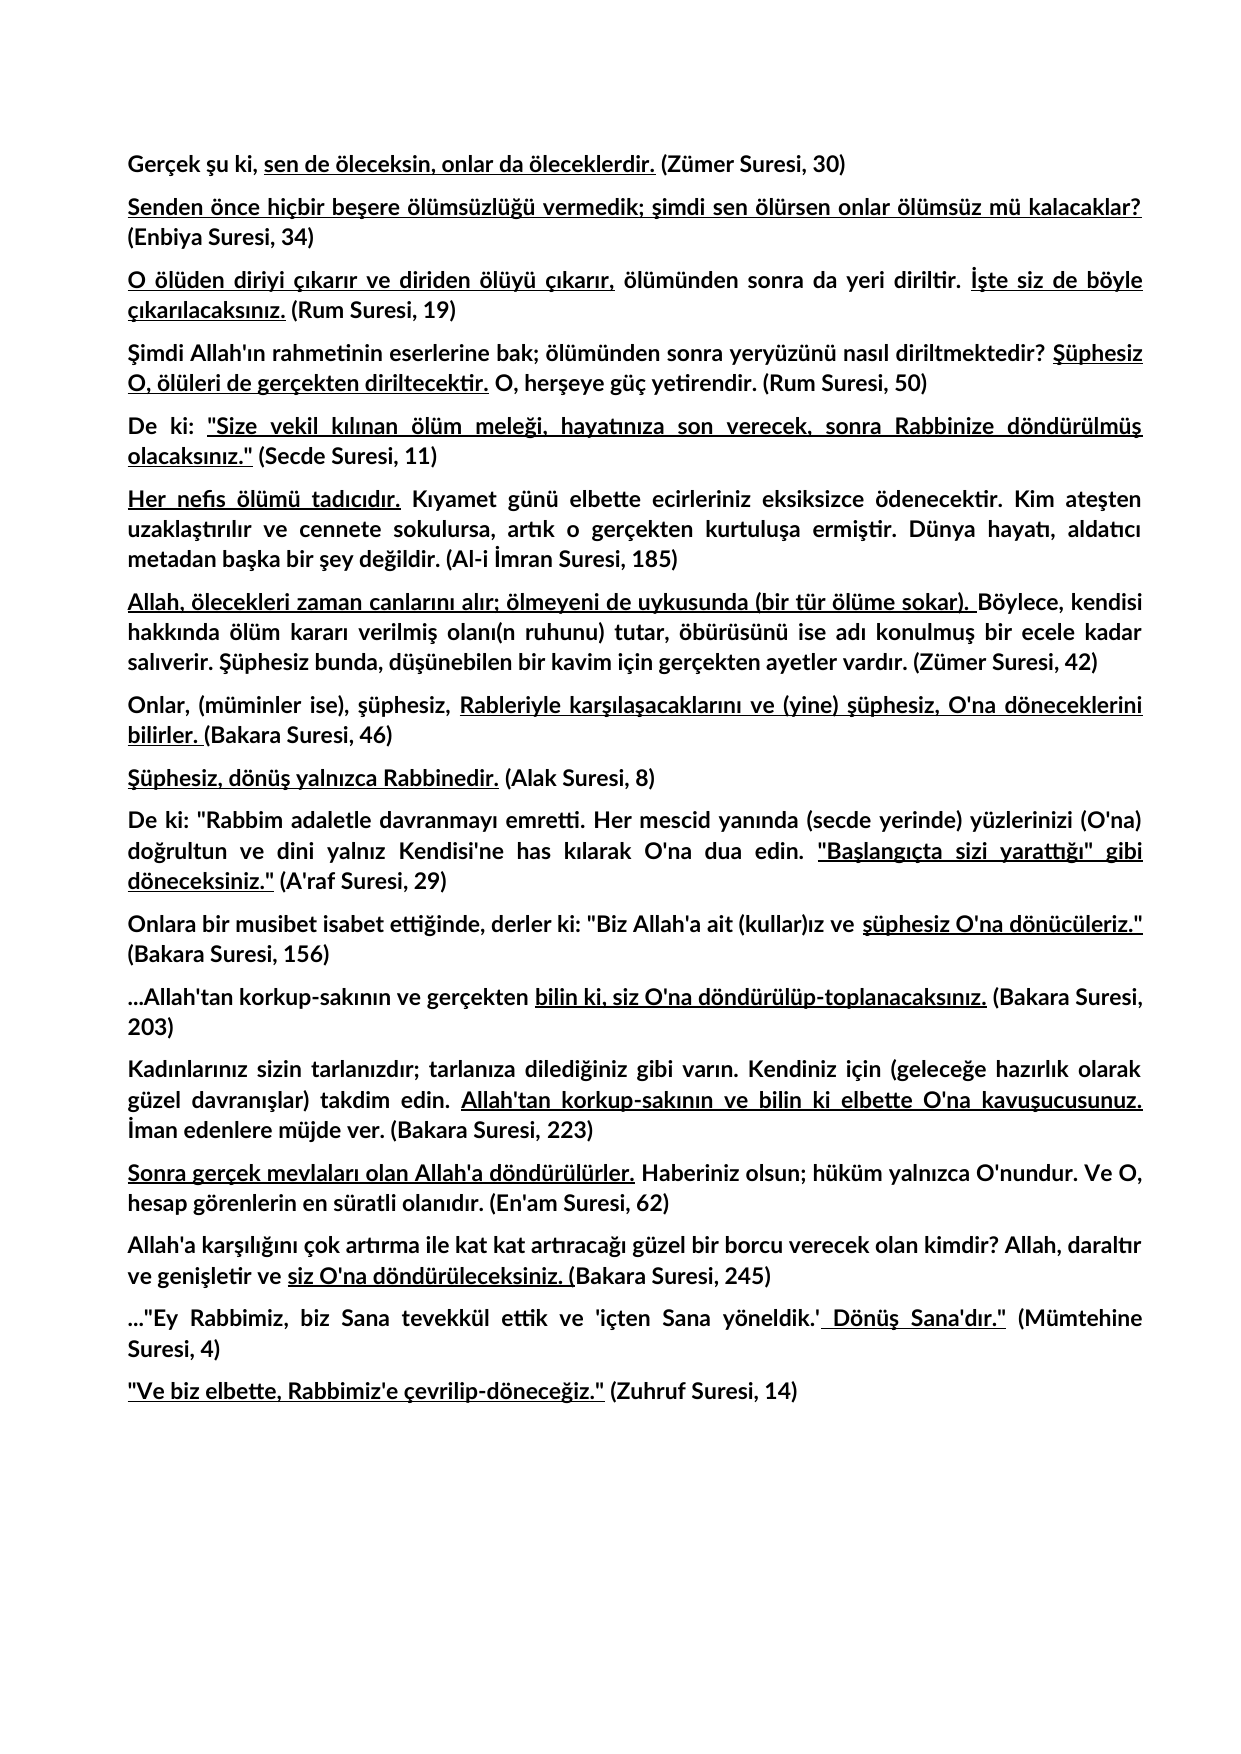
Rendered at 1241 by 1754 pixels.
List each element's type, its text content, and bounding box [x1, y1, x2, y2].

text Şüphesiz, dönüş yalnızca Rabbinedir. (Alak Suresi, 8) [127, 763, 1143, 791]
text Onlara bir musibet isabet ettiğinde, derler ki: "Biz Allah'a ait (kullar)ız ve şüphesiz O'na dönücüleriz." (Bakara Suresi, 156) [127, 909, 1143, 967]
text Gerçek şu ki, sen de öleceksin, onlar da öleceklerdir. (Zümer Suresi, 30) [127, 150, 1143, 177]
text ...Allah'tan korkup-sakının ve gerçekten bilin ki, siz O'na döndürülüp-toplanacaksınız. (Bakara Suresi, 203) [127, 982, 1143, 1040]
text Sonra gerçek mevlaları olan Allah'a döndürülürler. Haberiniz olsun; hüküm yalnızca O'nundur. Ve O, hesap görenlerin en süratli olanıdır. (En'am Suresi, 62) [127, 1158, 1143, 1216]
text Allah, ölecekleri zaman canlarını alır; ölmeyeni de uykusunda (bir tür ölüme sokar). Böylece, kendisi hakkında ölüm kararı verilmiş olanı(n ruhunu) tutar, öbürüsünü ise adı konulmuş bir ecele kadar salıverir. Şüphesiz bunda, düşünebilen bir kavim için gerçekten ayetler vardır. (Zümer Suresi, 42) [127, 587, 1143, 675]
text ..."Ey Rabbimiz, biz Sana tevekkül ettik ve 'içten Sana yöneldik.' Dönüş Sana'dır." (Mümtehine Suresi, 4) [127, 1304, 1143, 1362]
text O ölüden diriyi çıkarır ve diriden ölüyü çıkarır, ölümünden sonra da yeri diriltir. İşte siz de böyle çıkarılacaksınız. (Rum Suresi, 19) [127, 266, 1143, 323]
text Kadınlarınız sizin tarlanızdır; tarlanıza dilediğiniz gibi varın. Kendiniz için (geleceğe hazırlık olarak güzel davranışlar) takdim edin. Allah'tan korkup-sakının ve bilin ki elbette O'na kavuşucusunuz. İman edenlere müjde ver. (Bakara Suresi, 223) [127, 1055, 1143, 1143]
text Senden önce hiçbir beşere ölümsüzlüğü vermedik; şimdi sen ölürsen onlar ölümsüz mü kalacaklar? (Enbiya Suresi, 34) [127, 193, 1143, 250]
text Şimdi Allah'ın rahmetinin eserlerine bak; ölümünden sonra yeryüzünü nasıl diriltmektedir? Şüphesiz O, ölüleri de gerçekten diriltecektir. O, herşeye güç yetirendir. (Rum Suresi, 50) [127, 338, 1143, 396]
text "Ve biz elbette, Rabbimiz'e çevrilip-döneceğiz." (Zuhruf Suresi, 14) [127, 1377, 1143, 1404]
text Her nefis ölümü tadıcıdır. Kıyamet günü elbette ecirleriniz eksiksizce ödenecektir. Kim ateşten uzaklaştırılır ve cennete sokulursa, artık o gerçekten kurtuluşa ermiştir. Dünya hayatı, aldatıcı metadan başka bir şey değildir. (Al-i İmran Suresi, 185) [127, 484, 1143, 572]
text De ki: "Rabbim adaletle davranmayı emretti. Her mescid yanında (secde yerinde) yüzlerinizi (O'na) doğrultun ve dini yalnız Kendisi'ne has kılarak O'na dua edin. "Başlangıçta sizi yarattığı" gibi döneceksiniz." (A'raf Suresi, 29) [127, 806, 1143, 894]
text De ki: "Size vekil kılınan ölüm meleği, hayatınıza son verecek, sonra Rabbinize döndürülmüş olacaksınız." (Secde Suresi, 11) [127, 411, 1143, 469]
text Onlar, (müminler ise), şüphesiz, Rableriyle karşılaşacaklarını ve (yine) şüphesiz, O'na döneceklerini bilirler. (Bakara Suresi, 46) [127, 691, 1143, 748]
text Allah'a karşılığını çok artırma ile kat kat artıracağı güzel bir borcu verecek olan kimdir? Allah, daraltır ve genişletir ve siz O'na döndürüleceksiniz. (Bakara Suresi, 245) [127, 1231, 1143, 1289]
